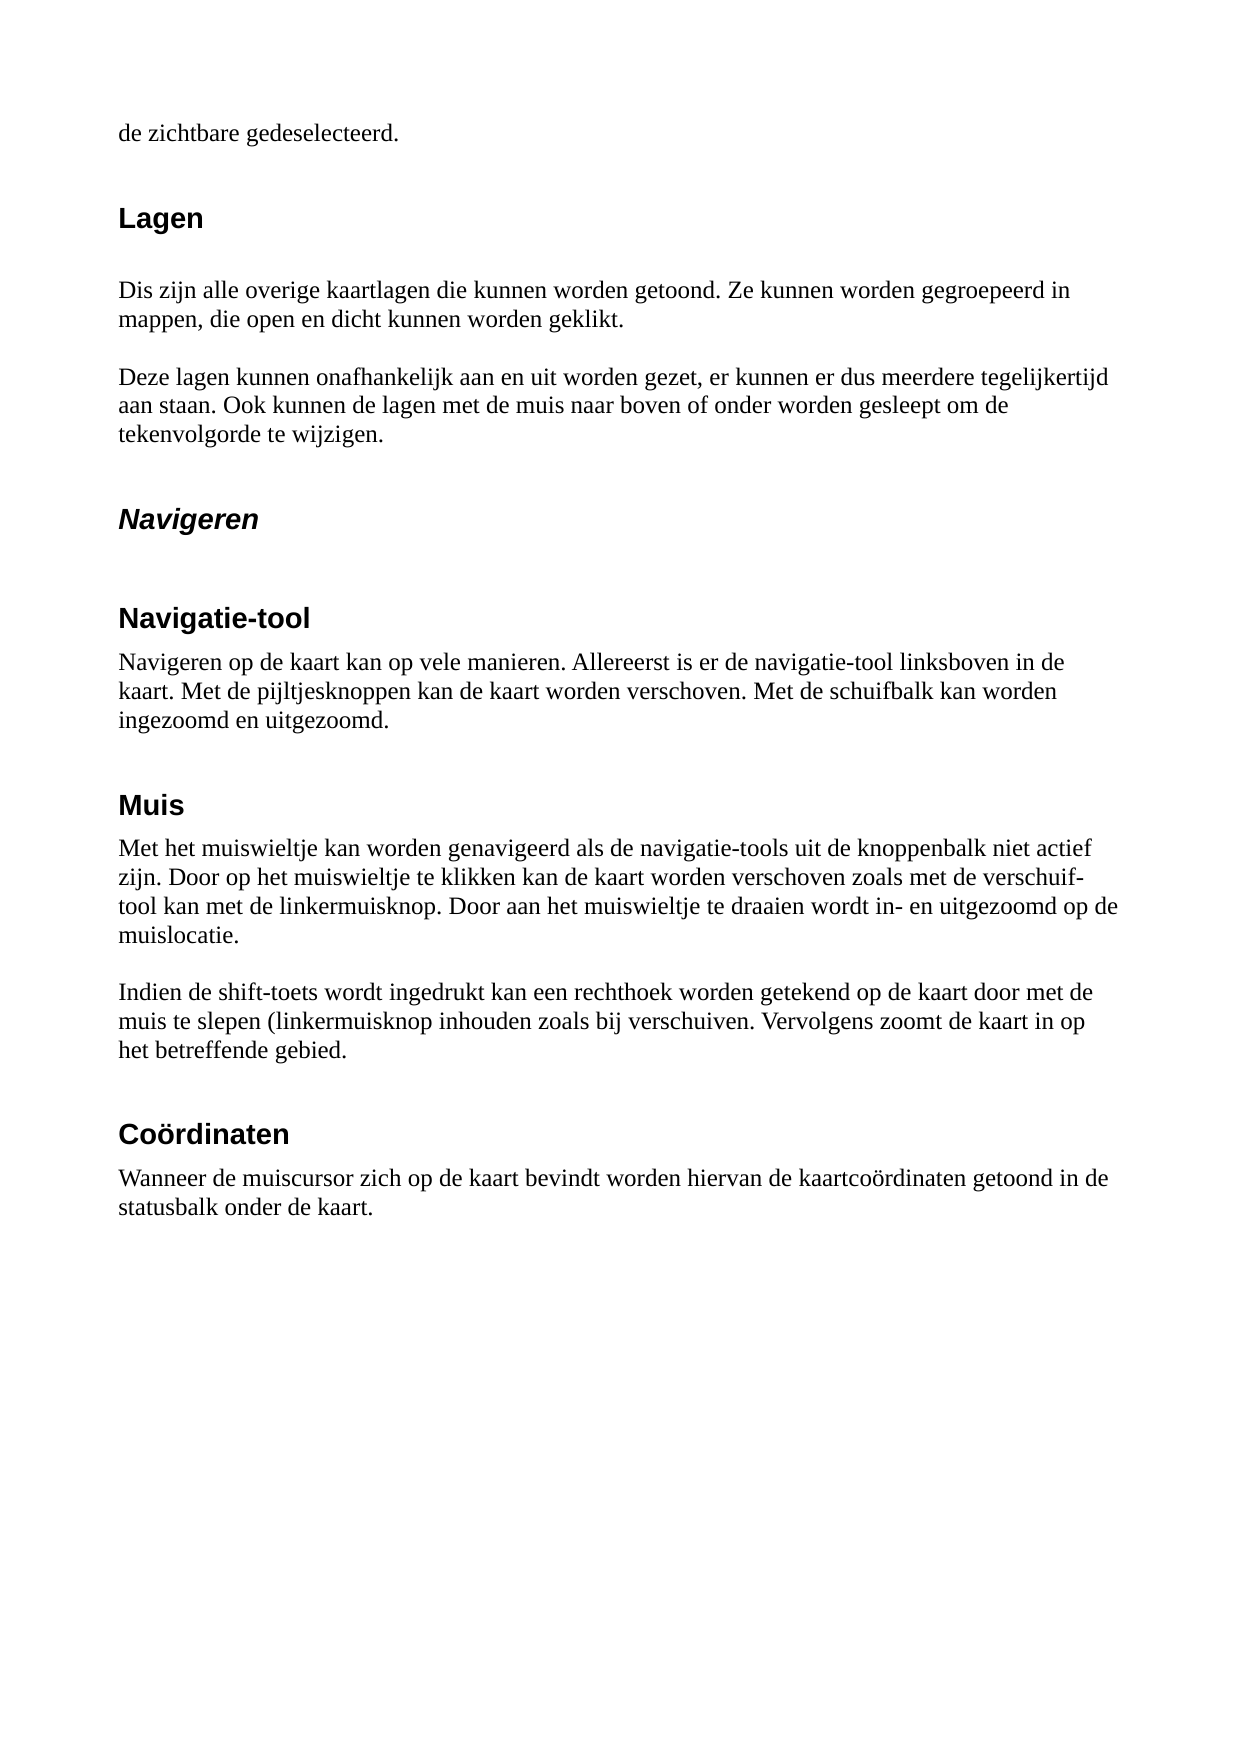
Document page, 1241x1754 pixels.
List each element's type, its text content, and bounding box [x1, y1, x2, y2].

text Dis zijn alle overige kaartlagen die kunnen worden getoond. Ze kunnen worden gegroepeerd in mappen, die open en dicht kunnen worden geklikt. [118, 275, 1122, 333]
text Indien de shift-toets wordt ingedrukt kan een rechthoek worden getekend op de kaart door met de muis te slepen (linkermuisknop inhouden zoals bij verschuiven. Vervolgens zoomt de kaart in op het betreffende gebied. [118, 977, 1122, 1063]
text Navigeren op de kaart kan op vele manieren. Allereerst is er de navigatie-tool linksboven in de kaart. Met de pijltjesknoppen kan de kaart worden verschoven. Met de schuifbalk kan worden ingezoomd en uitgezoomd. [118, 647, 1122, 734]
subtitle Navigatie-tool [118, 601, 1122, 635]
text de zichtbare gedeselecteerd. [118, 118, 1122, 147]
subtitle Navigeren [118, 502, 1122, 535]
subtitle Muis [118, 787, 1122, 821]
subtitle Lagen [118, 201, 1122, 234]
text Wanneer de muiscursor zich op de kaart bevindt worden hiervan de kaartcoördinaten getoond in de statusbalk onder de kaart. [118, 1163, 1122, 1221]
text Deze lagen kunnen onafhankelijk aan en uit worden gezet, er kunnen er dus meerdere tegelijkertijd aan staan. Ook kunnen de lagen met de muis naar boven of onder worden gesleept om de tekenvolgorde te wijzigen. [118, 362, 1122, 448]
subtitle Coördinaten [118, 1117, 1122, 1151]
text Met het muiswieltje kan worden genavigeerd als de navigatie-tools uit de knoppenbalk niet actief zijn. Door op het muiswieltje te klikken kan de kaart worden verschoven zoals met de verschuif-tool kan met de linkermuisknop. Door aan het muiswieltje te draaien wordt in- en uitgezoomd op de muislocatie. [118, 833, 1122, 948]
